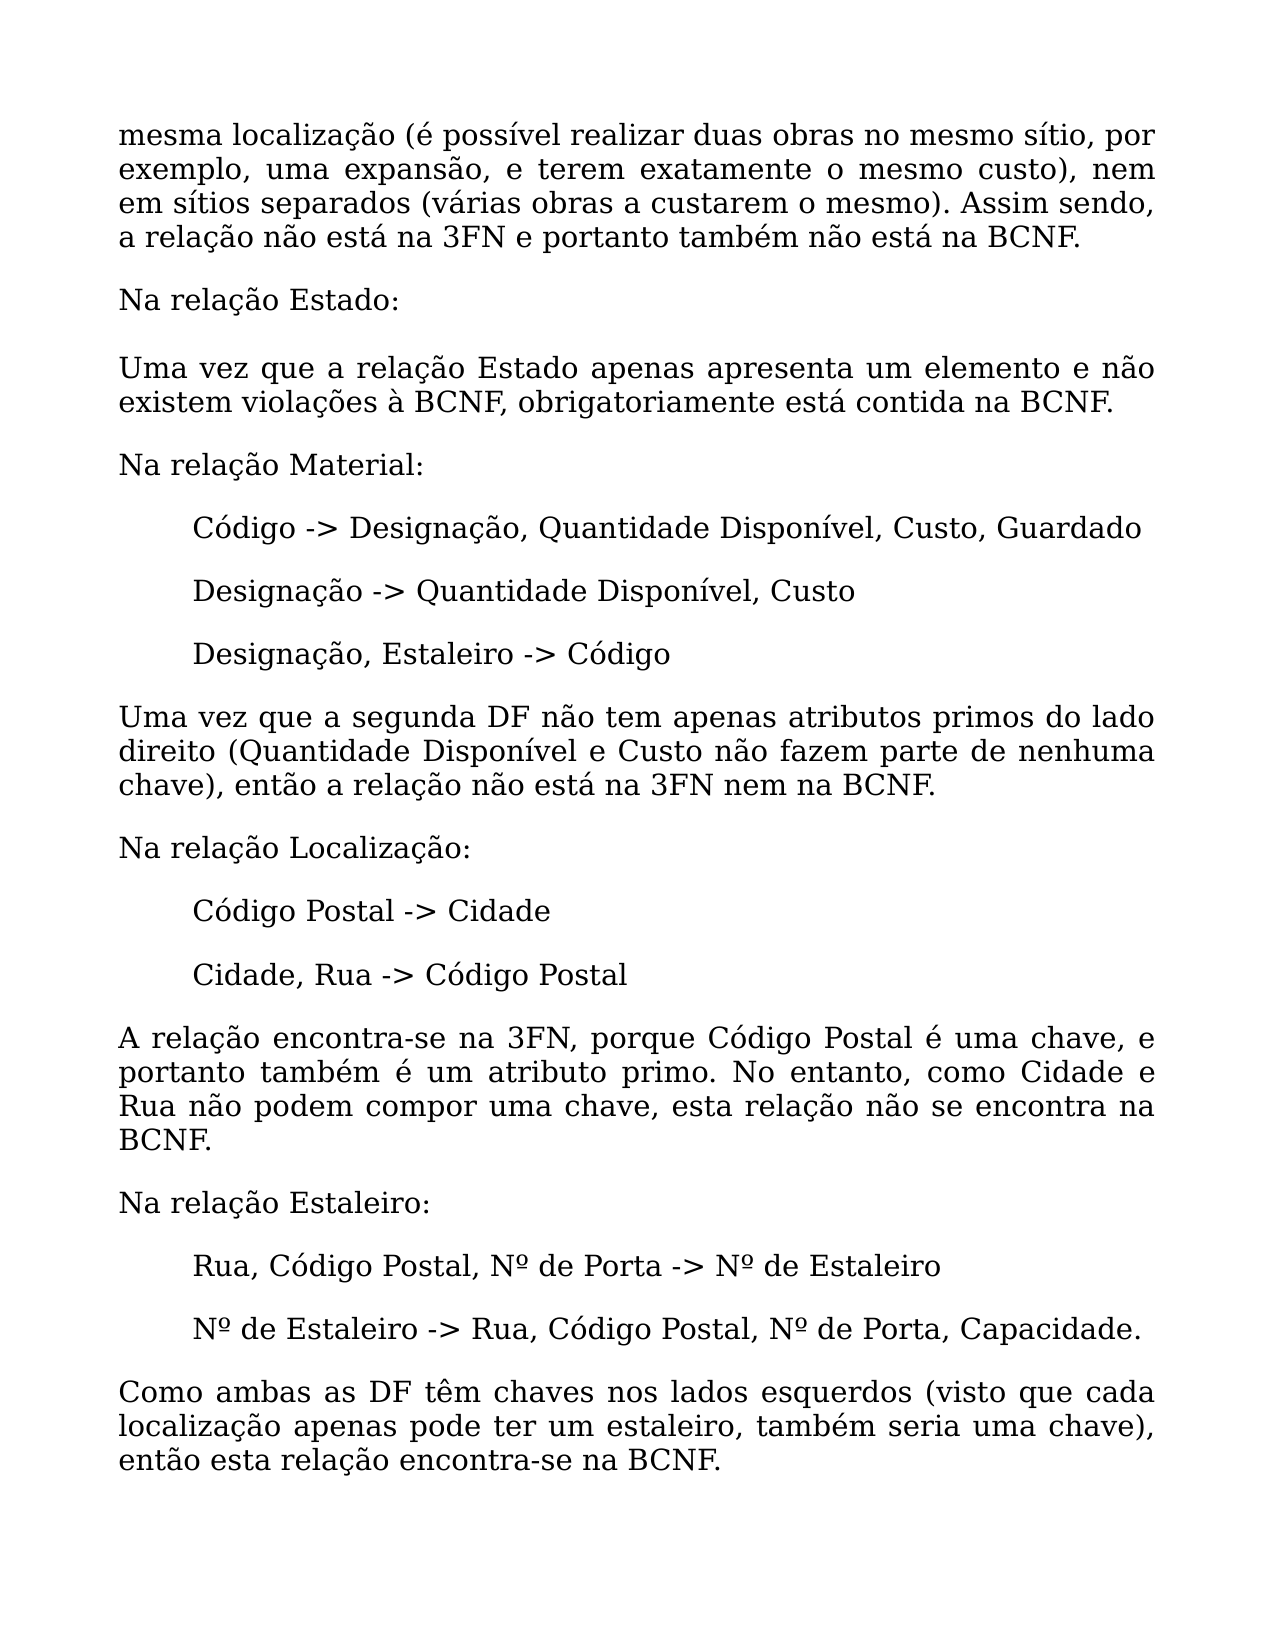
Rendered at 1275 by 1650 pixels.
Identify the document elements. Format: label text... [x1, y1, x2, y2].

text A relação encontra-se na 3FN, porque Código Postal é uma chave, e portanto também é um atributo primo. No entanto, como Cidade e Rua não podem compor uma chave, esta relação não se encontra na BCNF. [118, 1021, 1157, 1157]
text Como ambas as DF têm chaves nos lados esquerdos (visto que cada localização apenas pode ter um estaleiro, também seria uma chave), então esta relação encontra-se na BCNF. [118, 1375, 1157, 1477]
text Cidade, Rua -> Código Postal [118, 958, 1157, 992]
text Uma vez que a relação Estado apenas apresenta um elemento e não existem violações à BCNF, obrigatoriamente está contida na BCNF. [118, 351, 1157, 419]
text Designação, Estaleiro -> Código [118, 637, 1157, 671]
text Código Postal -> Cidade [118, 895, 1157, 929]
text Código -> Designação, Quantidade Disponível, Custo, Guardado [118, 511, 1157, 545]
text Designação -> Quantidade Disponível, Custo [118, 574, 1157, 608]
text Na relação Material: [118, 448, 1157, 482]
text Na relação Estado: [118, 283, 1157, 317]
text Rua, Código Postal, Nº de Porta -> Nº de Estaleiro [118, 1249, 1157, 1283]
text mesma localização (é possível realizar duas obras no mesmo sítio, por exemplo, uma expansão, e terem exatamente o mesmo custo), nem em sítios separados (várias obras a custarem o mesmo). Assim sendo, a relação não está na 3FN e portanto também não está na BCNF. [118, 118, 1157, 254]
text Uma vez que a segunda DF não tem apenas atributos primos do lado direito (Quantidade Disponível e Custo não fazem parte de nenhuma chave), então a relação não está na 3FN nem na BCNF. [118, 701, 1157, 802]
text Na relação Localização: [118, 832, 1157, 866]
text Na relação Estaleiro: [118, 1186, 1157, 1220]
text Nº de Estaleiro -> Rua, Código Postal, Nº de Porta, Capacidade. [118, 1312, 1157, 1346]
